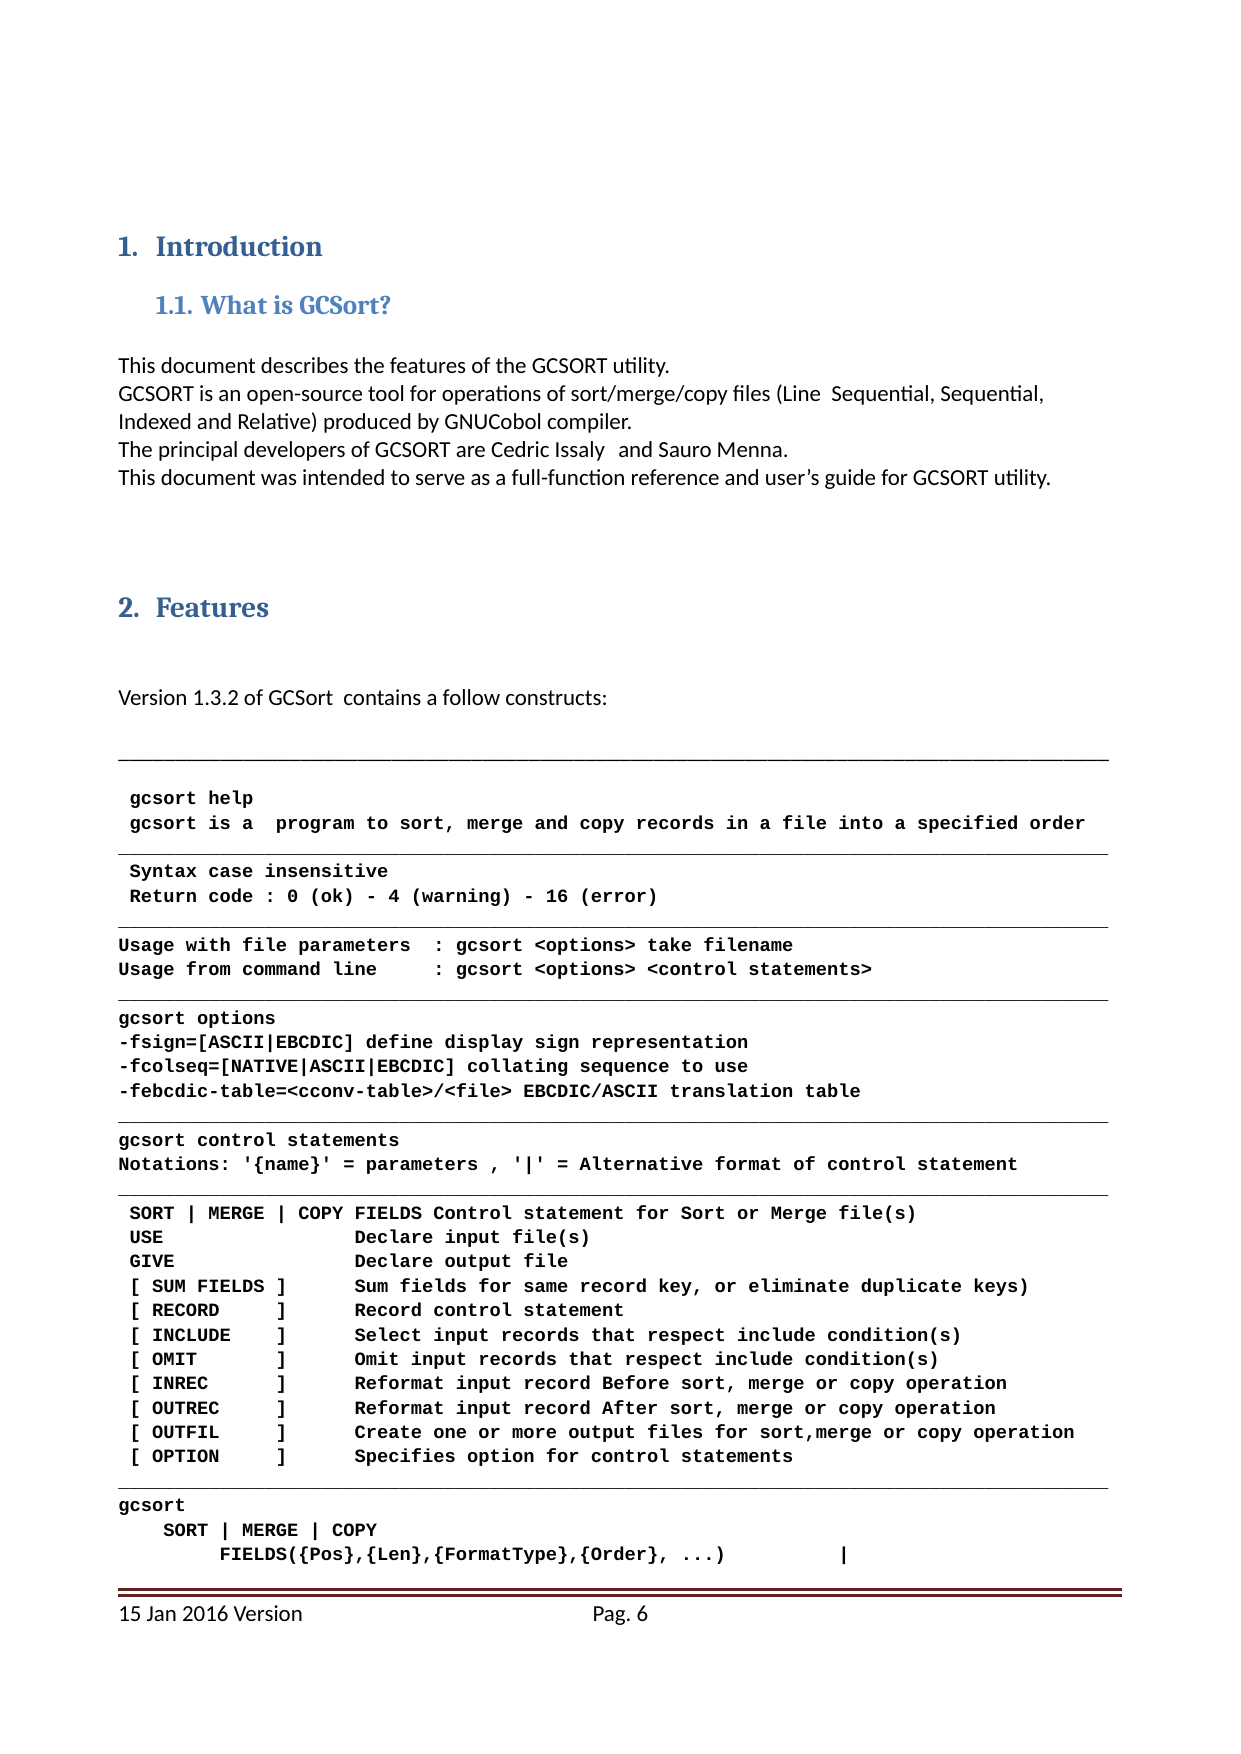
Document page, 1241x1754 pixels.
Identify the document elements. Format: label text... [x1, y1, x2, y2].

text -fsign=[ASCII|EBCDIC] define display sign representation [118, 1033, 1122, 1054]
text [ OUTFIL ] Create one or more output files for sort,merge or copy operation [118, 1423, 1122, 1444]
text USE Declare input file(s) [118, 1228, 1122, 1249]
text This document describes the features of the GCSORT utility. [118, 351, 1122, 379]
text Usage with file parameters : gcsort <options> take filename [118, 935, 1122, 957]
text SORT | MERGE | COPY [118, 1520, 1122, 1542]
text _______________________________________________________________________________________ [118, 736, 1122, 764]
text [ INREC ] Reformat input record Before sort, merge or copy operation [118, 1374, 1122, 1395]
text [ RECORD ] Record control statement [118, 1301, 1122, 1322]
text SORT | MERGE | COPY FIELDS Control statement for Sort or Merge file(s) [118, 1203, 1122, 1225]
text ________________________________________________________________________________________ [118, 1106, 1122, 1127]
list Features [118, 592, 1122, 625]
text Syntax case insensitive [118, 862, 1122, 883]
list What is GCSort? [156, 290, 1122, 321]
list Introduction [118, 231, 1122, 264]
text gcsort help [118, 789, 1122, 810]
text ________________________________________________________________________________________ [118, 1472, 1122, 1493]
text -fcolseq=[NATIVE|ASCII|EBCDIC] collating sequence to use [118, 1057, 1122, 1078]
text [ OUTREC ] Reformat input record After sort, merge or copy operation [118, 1398, 1122, 1420]
text [ OMIT ] Omit input records that respect include condition(s) [118, 1350, 1122, 1371]
text Version 1.3.2 of GCSort contains a follow constructs: [118, 683, 1122, 711]
text ________________________________________________________________________________________ [118, 838, 1122, 859]
text Notations: '{name}' = parameters , '|' = Alternative format of control statement [118, 1155, 1122, 1176]
text gcsort is a program to sort, merge and copy records in a file into a specified order [118, 813, 1122, 835]
text This document was intended to serve as a full-function reference and user’s guide for GCSORT utility. [118, 463, 1122, 492]
text [ SUM FIELDS ] Sum fields for same record key, or eliminate duplicate keys) [118, 1277, 1122, 1298]
text gcsort options [118, 1008, 1122, 1030]
text ________________________________________________________________________________________ [118, 1179, 1122, 1200]
text -febcdic-table=<cconv-table>/<file> EBCDIC/ASCII translation table [118, 1082, 1122, 1103]
text [ INCLUDE ] Select input records that respect include condition(s) [118, 1325, 1122, 1347]
text Return code : 0 (ok) - 4 (warning) - 16 (error) [118, 887, 1122, 908]
text ________________________________________________________________________________________ [118, 911, 1122, 932]
text GIVE Declare output file [118, 1252, 1122, 1273]
text The principal developers of GCSORT are Cedric Issaly and Sauro Menna. [118, 435, 1122, 463]
text gcsort control statements [118, 1130, 1122, 1152]
text GCSORT is an open-source tool for operations of sort/merge/copy files (Line Sequential, Sequential, Indexed and Relative) produced by GNUCobol compiler. [118, 379, 1122, 435]
text FIELDS({Pos},{Len},{FormatType},{Order}, ...) | [118, 1545, 1122, 1566]
text Usage from command line : gcsort <options> <control statements> [118, 960, 1122, 981]
text gcsort [118, 1496, 1122, 1517]
text ________________________________________________________________________________________ [118, 984, 1122, 1005]
text [ OPTION ] Specifies option for control statements [118, 1447, 1122, 1468]
